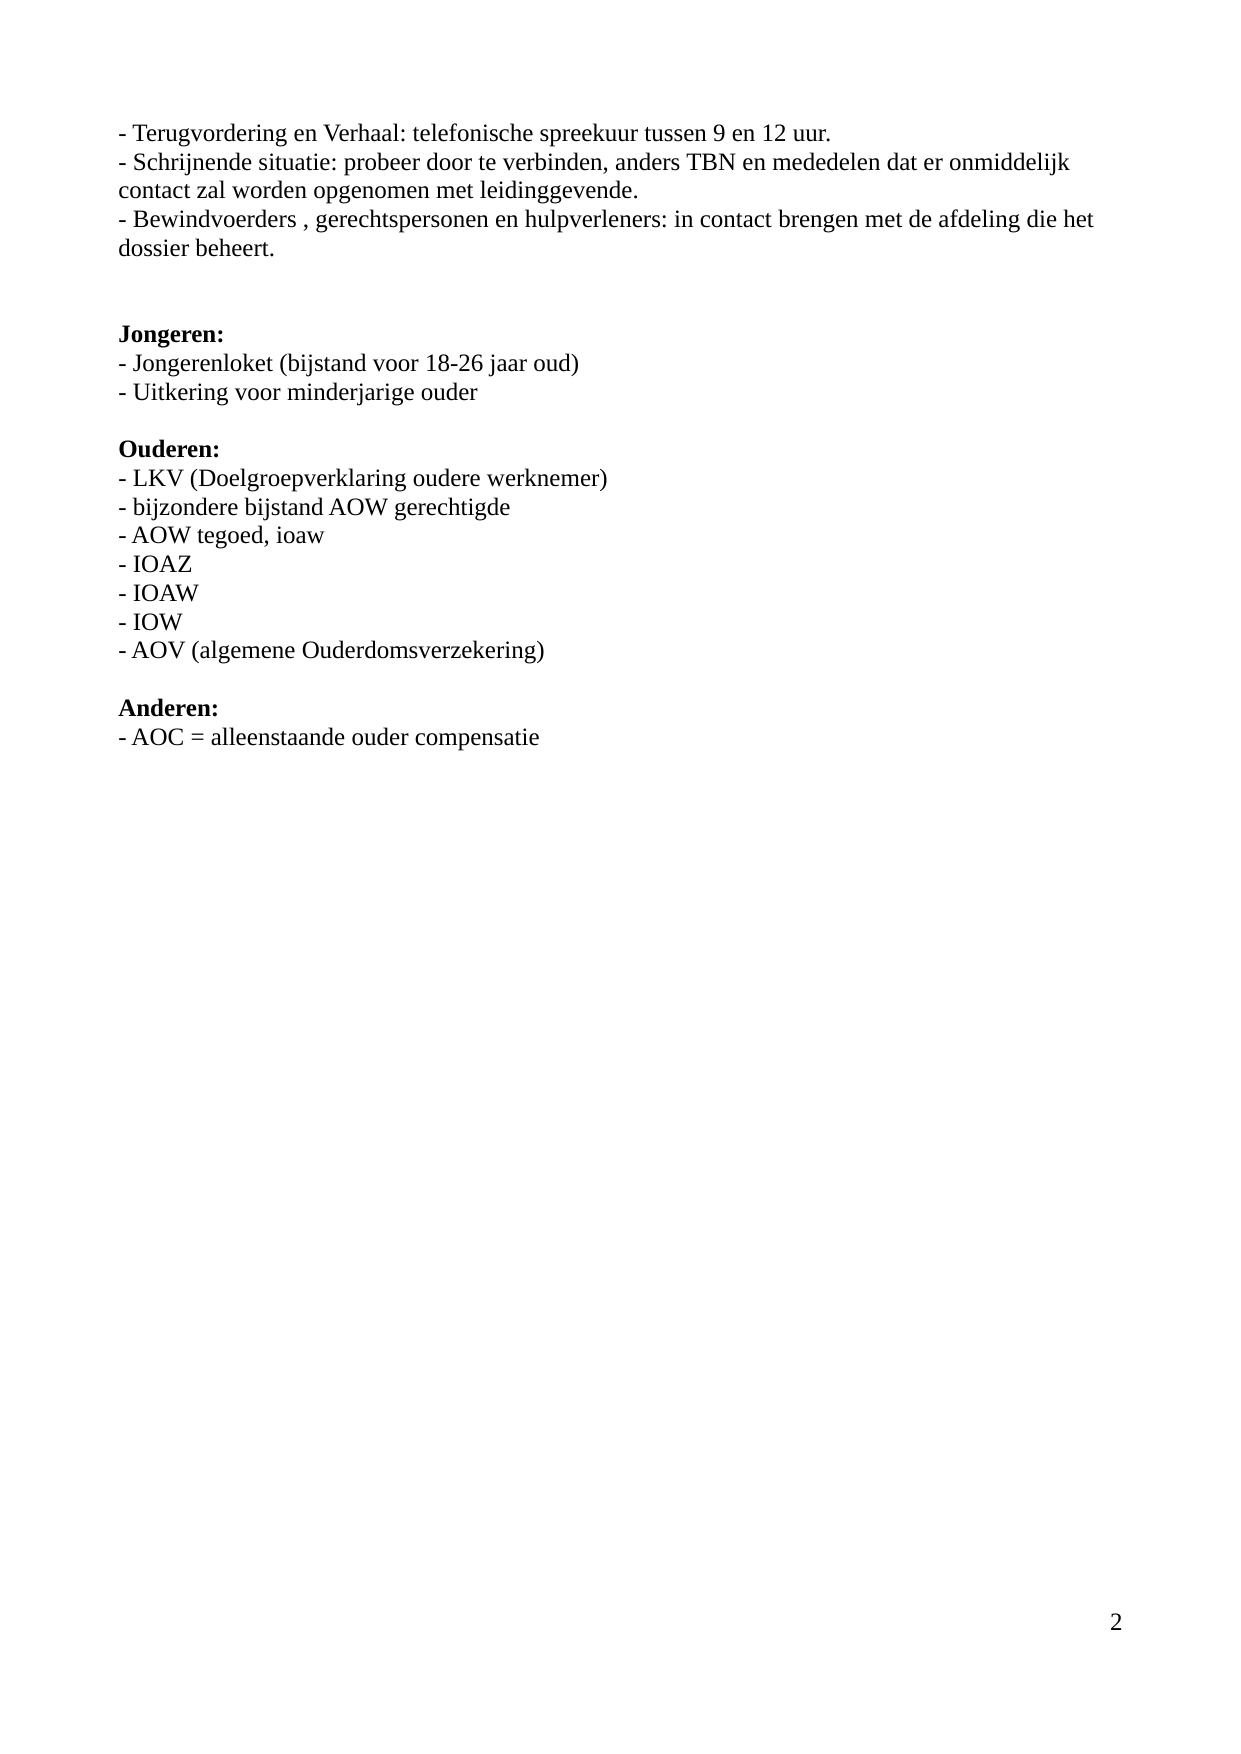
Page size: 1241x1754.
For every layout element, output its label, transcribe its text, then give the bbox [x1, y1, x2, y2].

text - AOV (algemene Ouderdomsverzekering) [118, 636, 1122, 664]
text - Uitkering voor minderjarige ouder [118, 377, 1122, 406]
text - IOAZ [118, 549, 1122, 578]
text - Bewindvoerders , gerechtspersonen en hulpverleners: in contact brengen met de afdeling die het dossier beheert. [118, 204, 1122, 262]
text - Terugvordering en Verhaal: telefonische spreekuur tussen 9 en 12 uur. [118, 118, 1122, 147]
text - IOAW [118, 578, 1122, 607]
text - AOC = alleenstaande ouder compensatie [118, 722, 1122, 751]
text - bijzondere bijstand AOW gerechtigde [118, 492, 1122, 521]
text - LKV (Doelgroepverklaring oudere werknemer) [118, 463, 1122, 492]
text - AOW tegoed, ioaw [118, 521, 1122, 549]
text Jongeren: [118, 319, 1122, 348]
text - IOW [118, 607, 1122, 636]
text Anderen: [118, 693, 1122, 722]
text - Jongerenloket (bijstand voor 18-26 jaar oud) [118, 348, 1122, 377]
text Ouderen: [118, 434, 1122, 463]
text - Schrijnende situatie: probeer door te verbinden, anders TBN en mededelen dat er onmiddelijk contact zal worden opgenomen met leidinggevende. [118, 147, 1122, 204]
